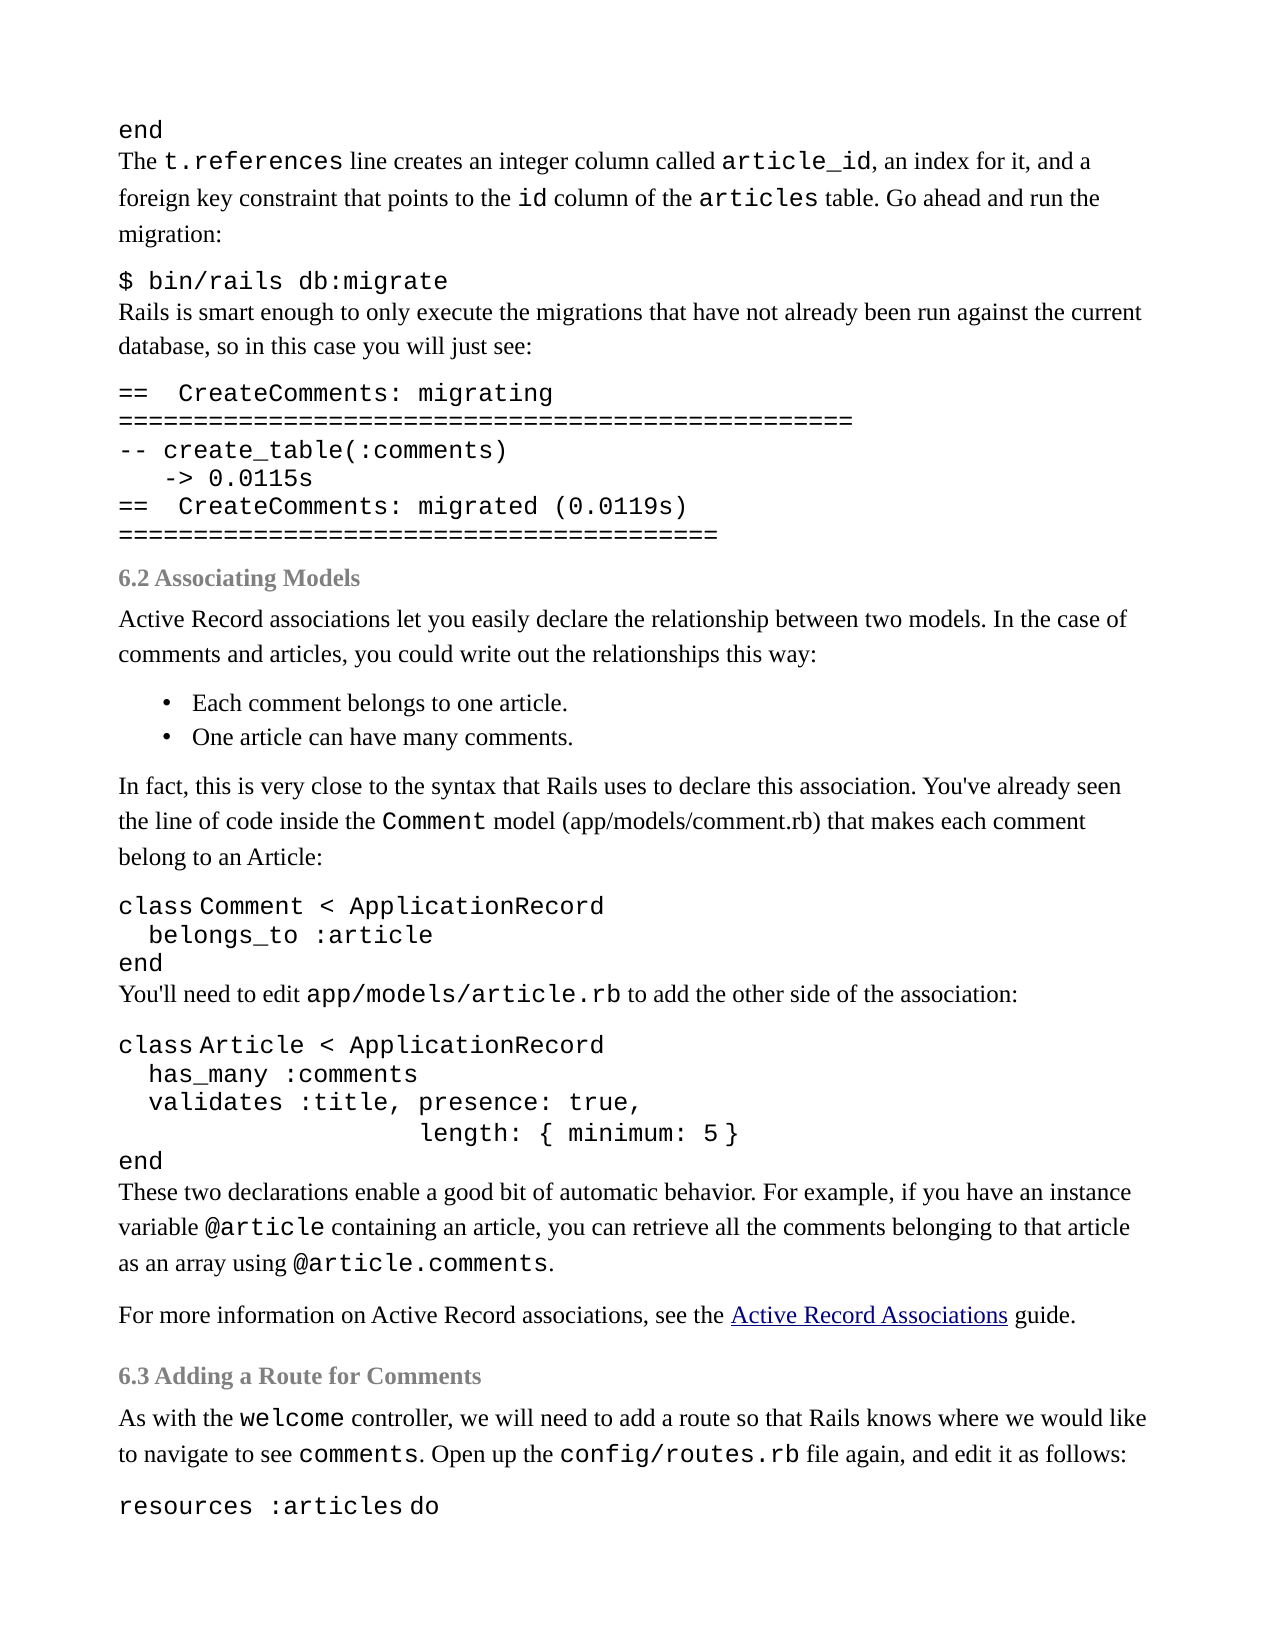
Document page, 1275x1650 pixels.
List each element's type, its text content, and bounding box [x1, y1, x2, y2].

table_header == CreateComments: migrating ================================================= -- create_table(:comments) -> 0.0115s == CreateComments: migrated (0.0119s) ======================================== [118, 381, 1157, 551]
text These two declarations enable a good bit of automatic behavior. For example, if you have an instance variable @article containing an article, you can retrieve all the comments belonging to that article as an array using @article.comments. [118, 1177, 1157, 1279]
table_header end [118, 118, 882, 146]
text As with the welcome controller, we will need to add a route so that Rails knows where we would like to navigate to see comments. Open up the config/routes.rb file again, and edit it as follows: [118, 1403, 1157, 1470]
subtitle 6.3 Adding a Route for Comments [118, 1361, 1157, 1390]
table_header class Comment < ApplicationRecord belongs_to :article end [118, 891, 609, 979]
text The t.references line creates an integer column called article_id, an index for it, and a foreign key constraint that points to the id column of the articles table. Go ahead and run the migration: [118, 146, 1157, 248]
table_header resources :articles do [118, 1491, 444, 1522]
text For more information on Active Record associations, see the Active Record Associations guide. [118, 1300, 1157, 1328]
text You'll need to edit app/models/article.rb to add the other side of the association: [118, 979, 1157, 1010]
list One article can have many comments. [162, 722, 1157, 751]
table_header $ bin/rails db:migrate [118, 269, 454, 297]
text In fact, this is very close to the syntax that Rails uses to declare this association. You've already seen the line of code inside the Comment model (app/models/comment.rb) that makes each comment belong to an Article: [118, 771, 1157, 871]
table_header class Article < ApplicationRecord has_many :comments validates :title, presence: true, length: { minimum: 5 } end [118, 1031, 758, 1177]
text Active Record associations let you easily declare the relationship between two models. In the case of comments and articles, you could write out the relationships this way: [118, 604, 1157, 667]
list Each comment belongs to one article. [162, 688, 1157, 717]
text Rails is smart enough to only execute the migrations that have not already been run against the current database, so in this case you will just see: [118, 297, 1157, 360]
subtitle 6.2 Associating Models [118, 563, 1157, 592]
